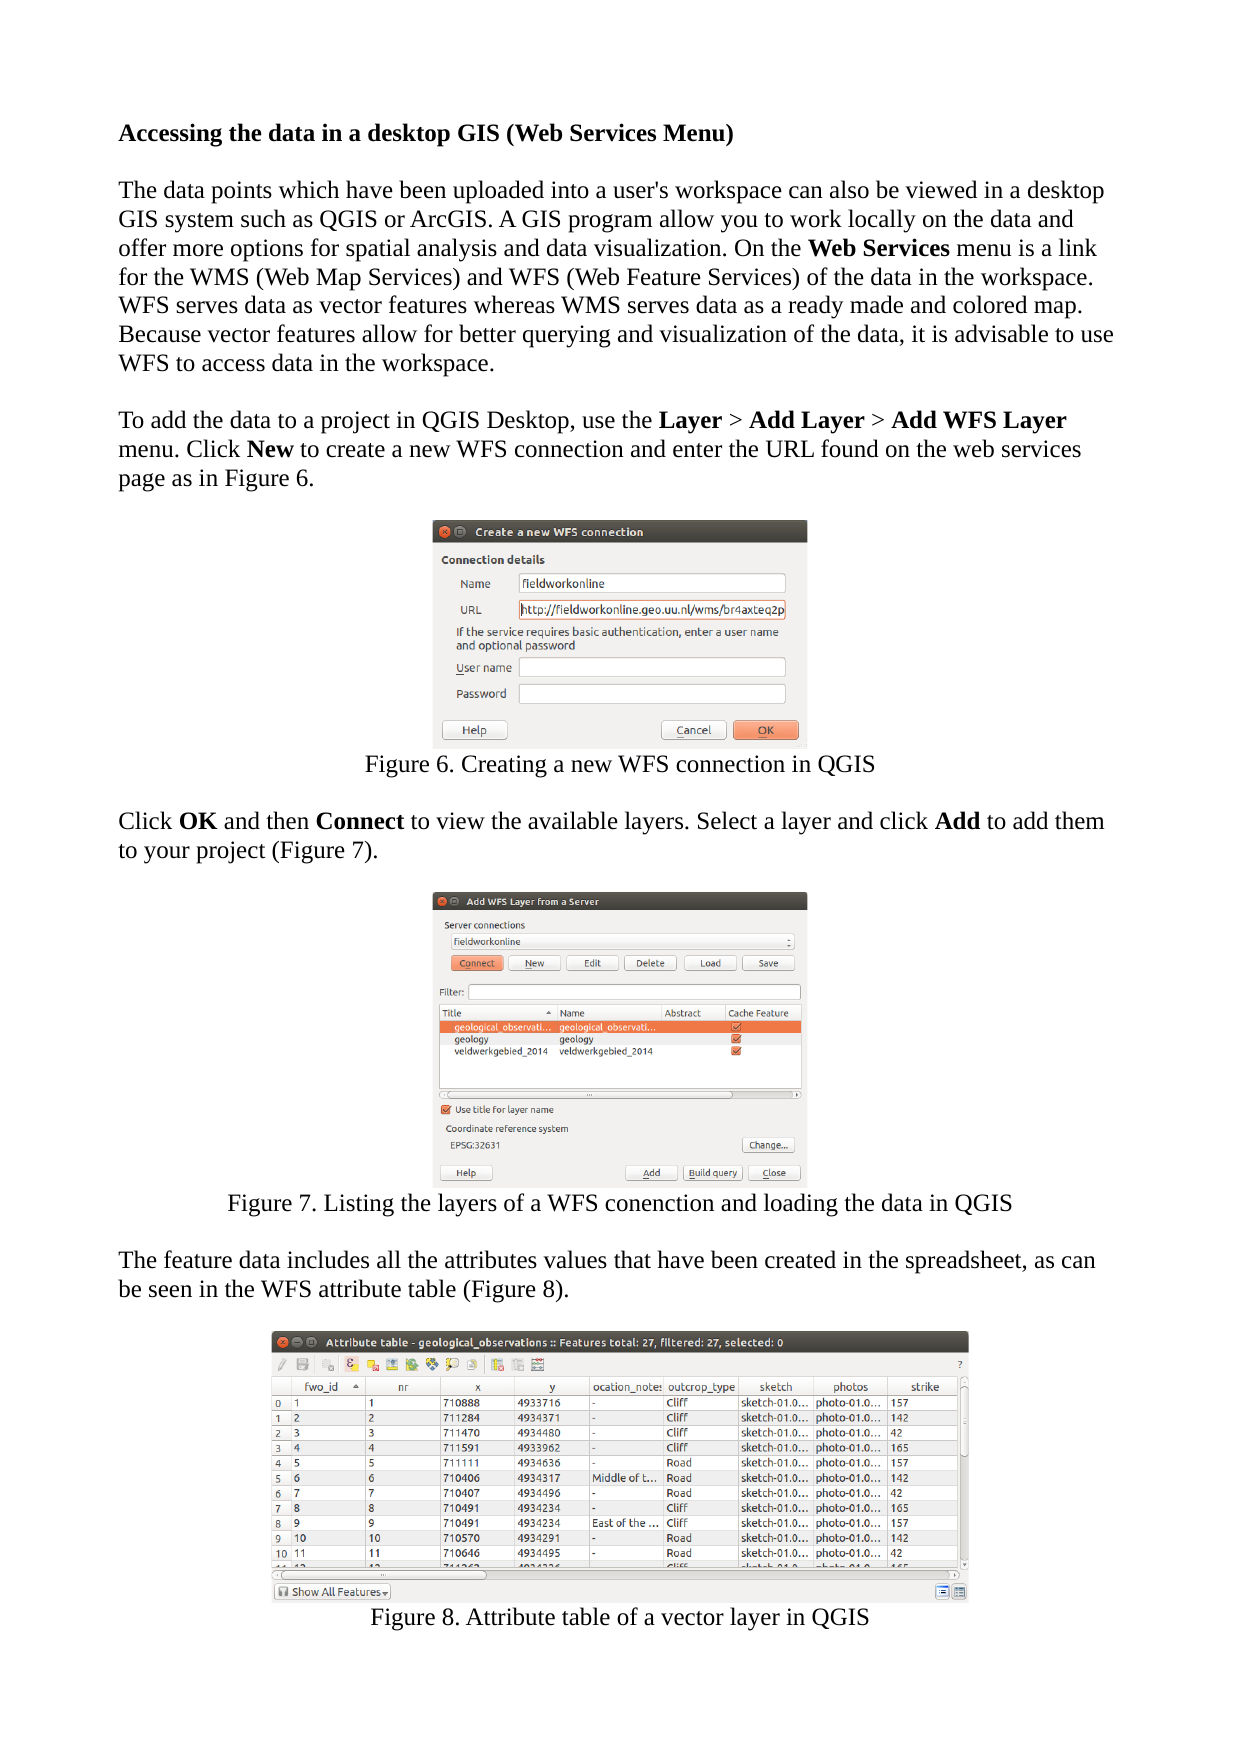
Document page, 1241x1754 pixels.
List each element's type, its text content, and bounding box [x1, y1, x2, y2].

text Figure 8. Attribute table of a vector layer in QGIS [118, 1332, 1122, 1631]
text Click OK and then Connect to view the available layers. Select a layer and click Add to add them to your project (Figure 7). [118, 806, 1122, 864]
text Accessing the data in a desktop GIS (Web Services Menu) [118, 118, 1122, 147]
picture [432, 892, 808, 1188]
text To add the data to a project in QGIS Desktop, use the Layer > Add Layer > Add WFS Layer menu. Click New to create a new WFS connection and enter the URL found on the web services page as in Figure 6. [118, 406, 1122, 492]
picture [271, 1331, 969, 1603]
text Figure 7. Listing the layers of a WFS conenction and loading the data in QGIS [118, 892, 1122, 1217]
text The feature data includes all the attributes values that have been created in the spreadsheet, as can be seen in the WFS attribute table (Figure 8). [118, 1245, 1122, 1303]
text The data points which have been uploaded into a user's workspace can also be viewed in a desktop GIS system such as QGIS or ArcGIS. A GIS program allow you to work locally on the data and offer more options for spatial analysis and data visualization. On the Web Services menu is a link for the WMS (Web Map Services) and WFS (Web Feature Services) of the data in the workspace. WFS serves data as vector features whereas WMS serves data as a ready made and colored map. Because vector features allow for better querying and visualization of the data, it is advisable to use WFS to access data in the workspace. [118, 176, 1122, 377]
picture [432, 520, 808, 749]
text Figure 6. Creating a new WFS connection in QGIS [118, 521, 1122, 777]
